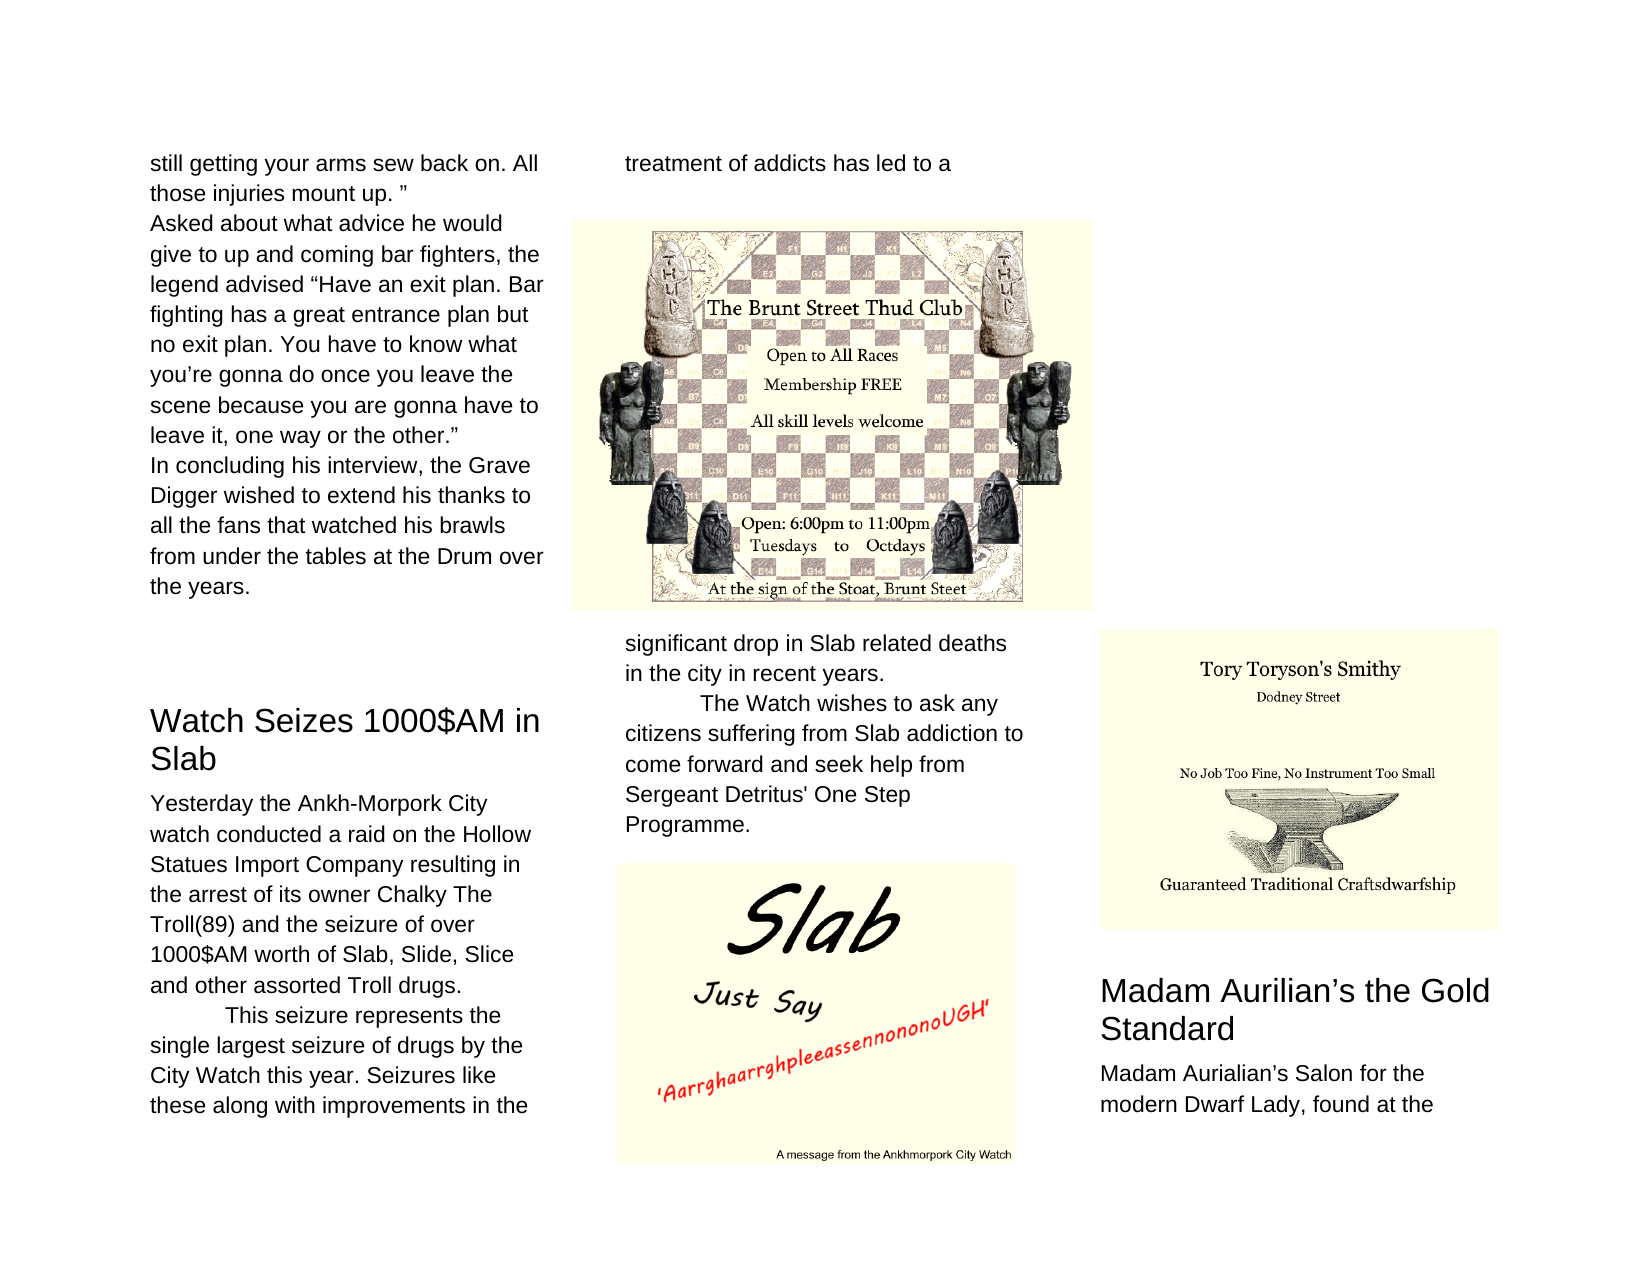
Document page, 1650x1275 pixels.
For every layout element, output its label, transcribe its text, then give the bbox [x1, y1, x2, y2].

text The Watch wishes to ask any citizens suffering from Slab addiction to come forward and seek help from Sergeant Detritus' One Step Programme. [625, 690, 1025, 837]
subtitle Watch Seizes 1000$AM in Slab [150, 701, 550, 778]
text treatment of addicts has led to a [625, 150, 1025, 220]
picture [1100, 629, 1500, 930]
picture [615, 863, 1016, 1164]
text still getting your arms sew back on. All those injuries mount up. ” [150, 150, 550, 207]
picture [571, 220, 1093, 611]
text Madam Aurialian’s Salon for the modern Dwarf Lady, found at the [1100, 1060, 1500, 1117]
text Asked about what advice he would give to up and coming bar fighters, the legend advised “Have an exit plan. Bar fighting has a great entrance plan but no exit plan. You have to know what you’re gonna do once you leave the scene because you are gonna have to leave it, one way or the other.” [150, 210, 550, 448]
subtitle Madam Aurilian’s the Gold Standard [1100, 971, 1500, 1048]
text Yesterday the Ankh-Morpork City watch conducted a raid on the Hollow Statues Import Company resulting in the arrest of its owner Chalky The Troll(89) and the seizure of over 1000$AM worth of Slab, Slide, Slice and other assorted Troll drugs. [150, 790, 550, 998]
text significant drop in Slab related deaths in the city in recent years. [625, 611, 1025, 686]
text In concluding his interview, the Grave Digger wished to extend his thanks to all the fans that watched his brawls from under the tables at the Drum over the years. [150, 452, 550, 599]
text This seizure represents the single largest seizure of drugs by the City Watch this year. Seizures like these along with improvements in the [150, 1002, 550, 1119]
